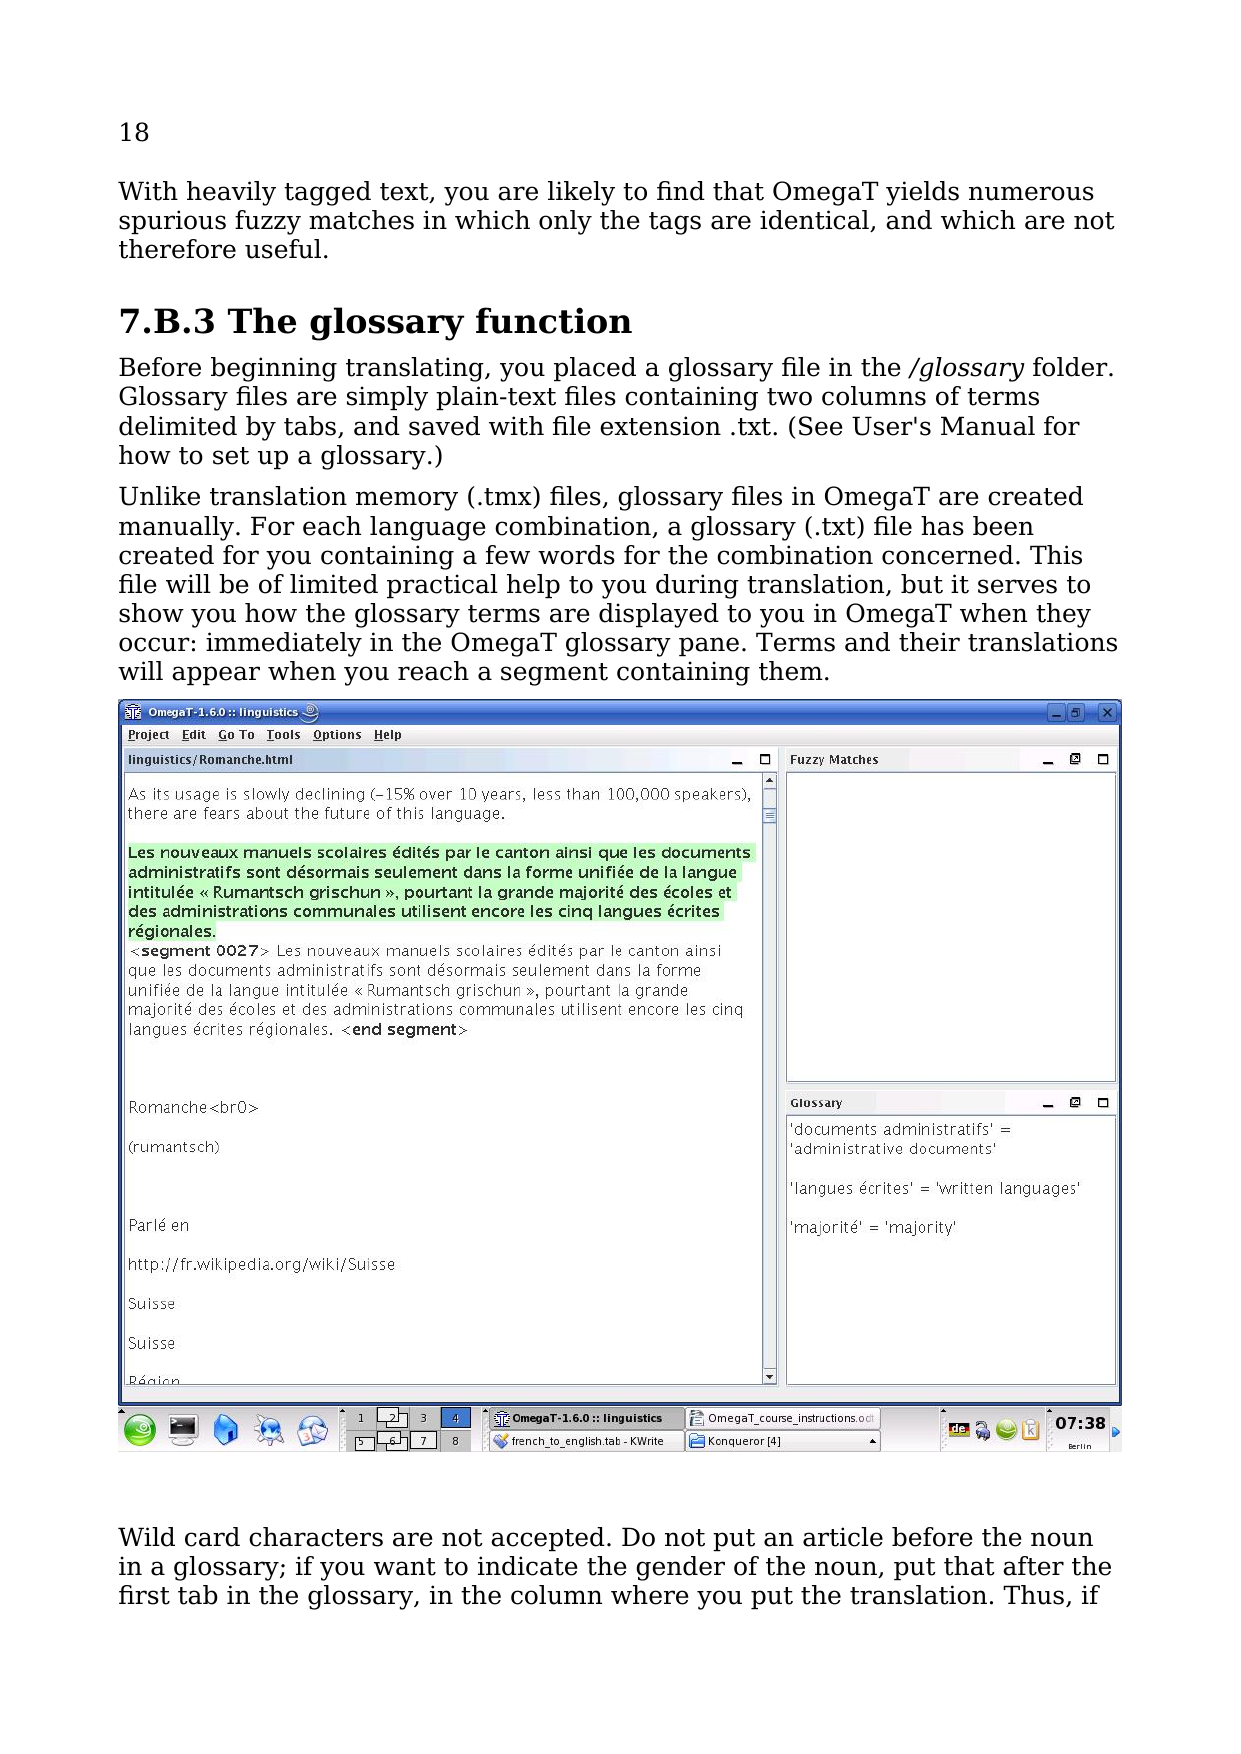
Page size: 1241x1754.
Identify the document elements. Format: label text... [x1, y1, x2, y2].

text Wild card characters are not accepted. Do not put an article before the noun in a glossary; if you want to indicate the gender of the noun, put that after the first tab in the glossary, in the column where you put the translation. Thus, if [118, 1494, 1122, 1610]
subtitle 7.B.3 The glossary function [118, 302, 1122, 341]
text Before beginning translating, you placed a glossary file in the /glossary folder. Glossary files are simply plain-text files containing two columns of terms delimited by tabs, and saved with file extension .txt. (See User's Manual for how to set up a glossary.) [118, 353, 1122, 470]
picture [118, 699, 1122, 1452]
text With heavily tagged text, you are likely to find that OmegaT yields numerous spurious fuzzy matches in which only the tags are identical, and which are not therefore useful. [118, 177, 1122, 264]
text Unlike translation memory (.tmx) files, glossary files in OmegaT are created manually. For each language combination, a glossary (.txt) file has been created for you containing a few words for the combination concerned. This file will be of limited practical help to you during translation, but it serves to show you how the glossary terms are displayed to you in OmegaT when they occur: immediately in the OmegaT glossary pane. Terms and their translations will appear when you reach a segment containing them. [118, 483, 1122, 687]
